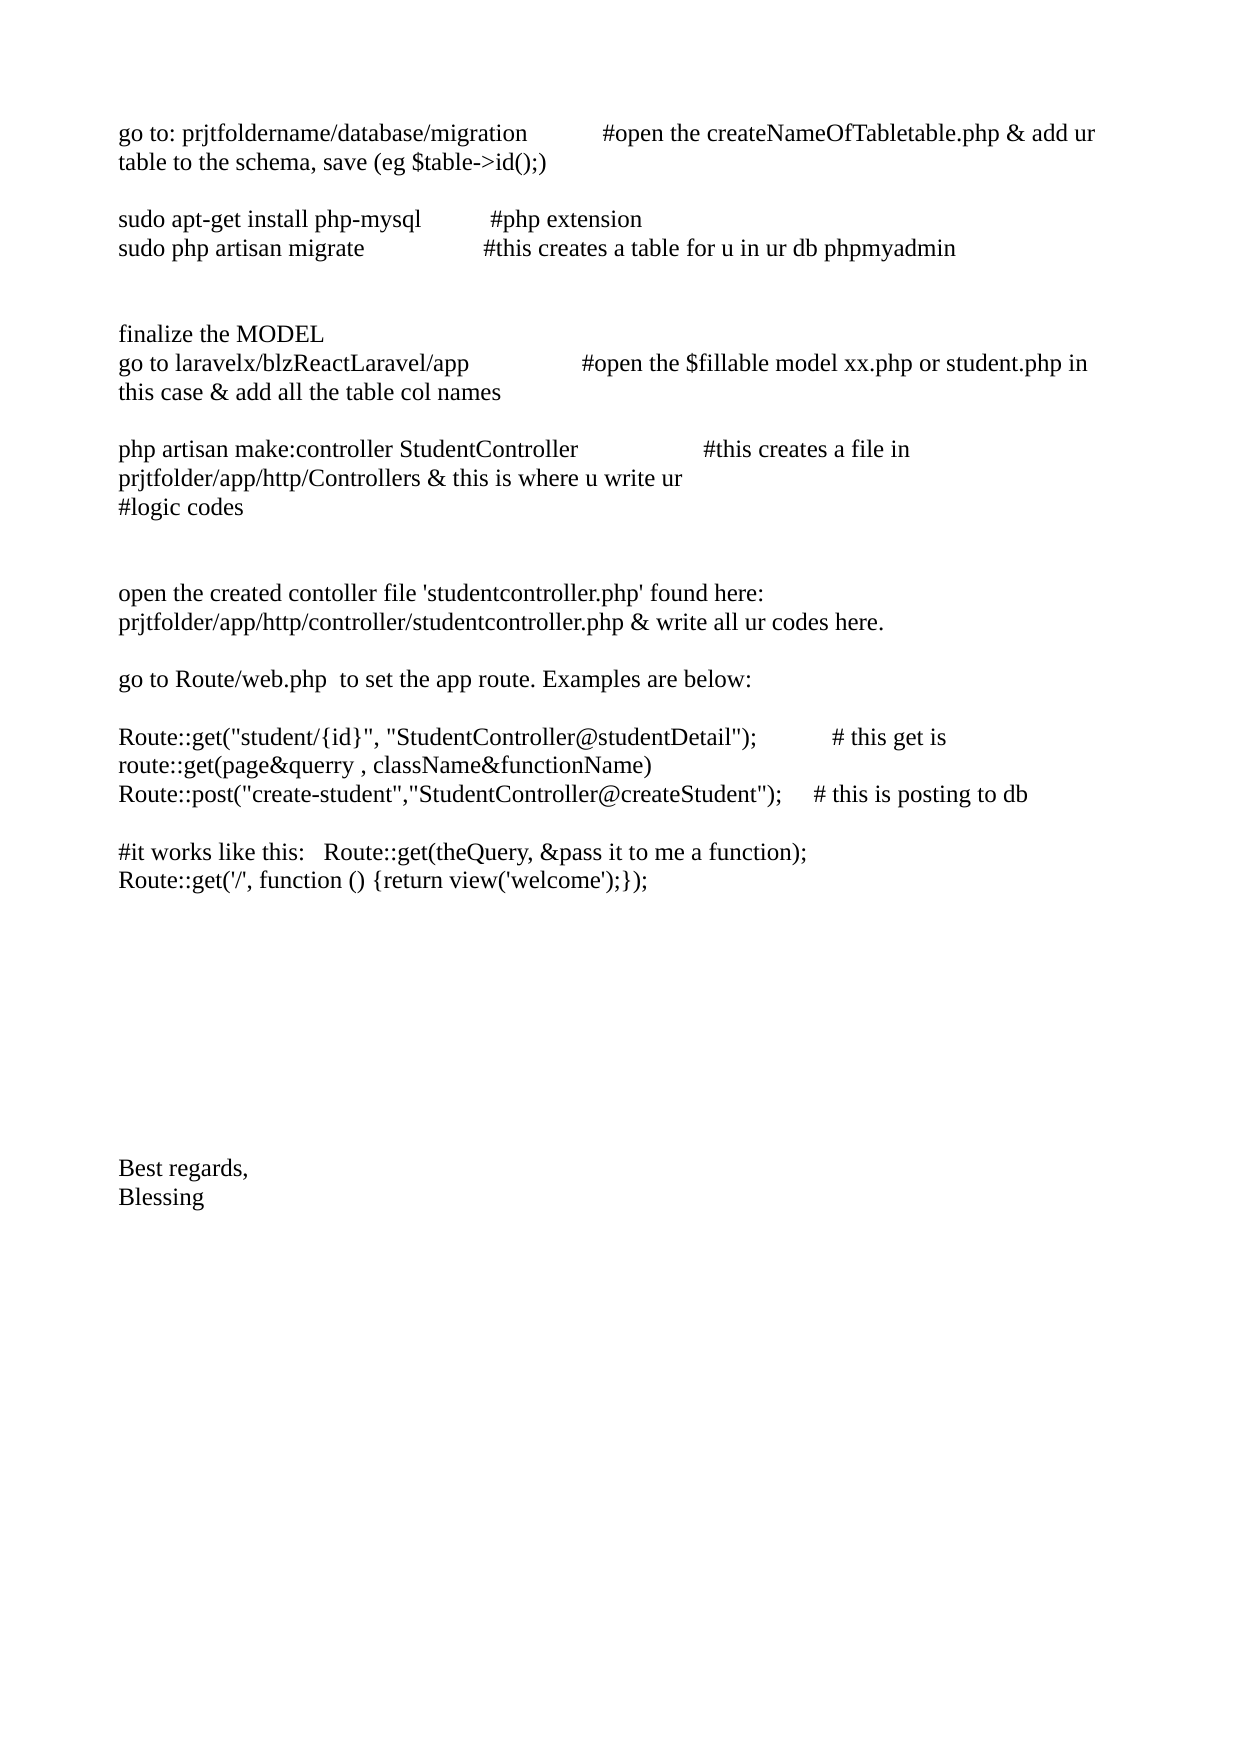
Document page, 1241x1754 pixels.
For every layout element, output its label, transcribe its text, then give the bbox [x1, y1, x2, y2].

text open the created contoller file 'studentcontroller.php' found here: prjtfolder/app/http/controller/studentcontroller.php & write all ur codes here. [118, 578, 1122, 636]
text go to: prjtfoldername/database/migration #open the createNameOfTabletable.php & add ur table to the schema, save (eg $table->id();) [118, 118, 1122, 176]
text go to laravelx/blzReactLaravel/app #open the $fillable model xx.php or student.php in this case & add all the table col names [118, 348, 1122, 406]
text sudo php artisan migrate #this creates a table for u in ur db phpmyadmin [118, 233, 1122, 262]
text sudo apt-get install php-mysql #php extension [118, 204, 1122, 233]
text Blessing [118, 1182, 1122, 1211]
text Route::get("student/{id}", "StudentController@studentDetail"); # this get is route::get(page&querry , className&functionName) [118, 722, 1122, 779]
text #it works like this: Route::get(theQuery, &pass it to me a function); [118, 837, 1122, 866]
text finalize the MODEL [118, 319, 1122, 348]
text Route::post("create-student","StudentController@createStudent"); # this is posting to db [118, 779, 1122, 808]
text php artisan make:controller StudentController #this creates a file in prjtfolder/app/http/Controllers & this is where u write ur #logic codes [118, 434, 1122, 521]
text go to Route/web.php to set the app route. Examples are below: [118, 664, 1122, 693]
text Best regards, [118, 1153, 1122, 1182]
text Route::get('/', function () {return view('welcome');}); [118, 866, 1122, 894]
